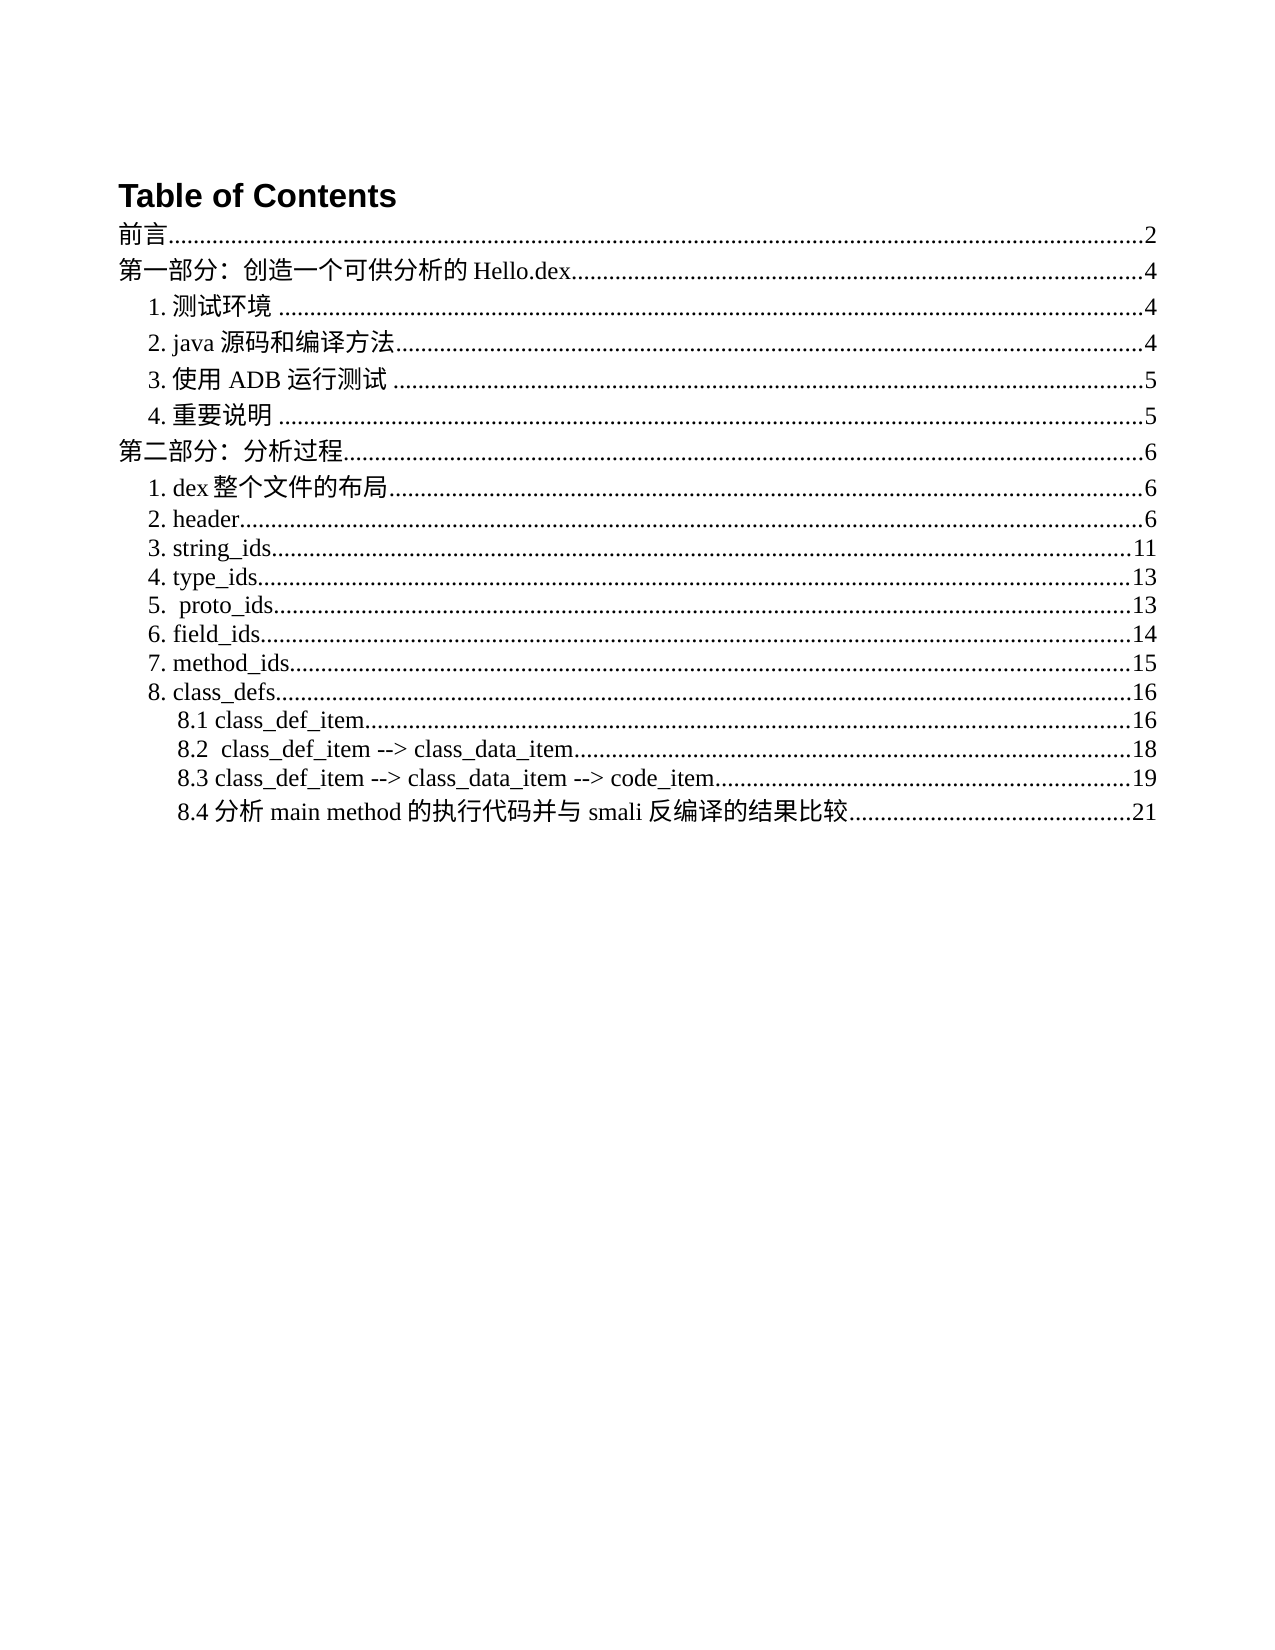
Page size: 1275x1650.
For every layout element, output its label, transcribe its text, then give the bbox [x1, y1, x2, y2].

text 第一部分：创造一个可供分析的Hello.dex 4 [118, 250, 1157, 287]
text 前言 2 [118, 214, 1157, 250]
text 1. dex整个文件的布局 6 [148, 468, 1157, 504]
text 8.2 class_def_item --> class_data_item 18 [177, 734, 1157, 763]
text 5. proto_ids 13 [148, 590, 1157, 619]
text 4. type_ids 13 [148, 562, 1157, 590]
text 第二部分：分析过程 6 [118, 432, 1157, 468]
text 6. field_ids 14 [148, 619, 1157, 648]
text 3. 使用 ADB 运行测试 5 [148, 359, 1157, 395]
text 4. 重要说明 5 [148, 395, 1157, 432]
text 3. string_ids 11 [148, 533, 1157, 562]
text 8.1 class_def_item 16 [177, 705, 1157, 734]
text 1. 测试环境 4 [148, 287, 1157, 323]
text 2. header 6 [148, 504, 1157, 533]
text 8. class_defs 16 [148, 677, 1157, 705]
text 8.4 分析 main method 的执行代码并与 smali 反编译的结果比较 21 [177, 792, 1157, 828]
subtitle Table of Contents [118, 176, 1157, 214]
text 7. method_ids 15 [148, 648, 1157, 677]
text 2. java 源码和编译方法 4 [148, 323, 1157, 359]
text 8.3 class_def_item --> class_data_item --> code_item 19 [177, 763, 1157, 792]
